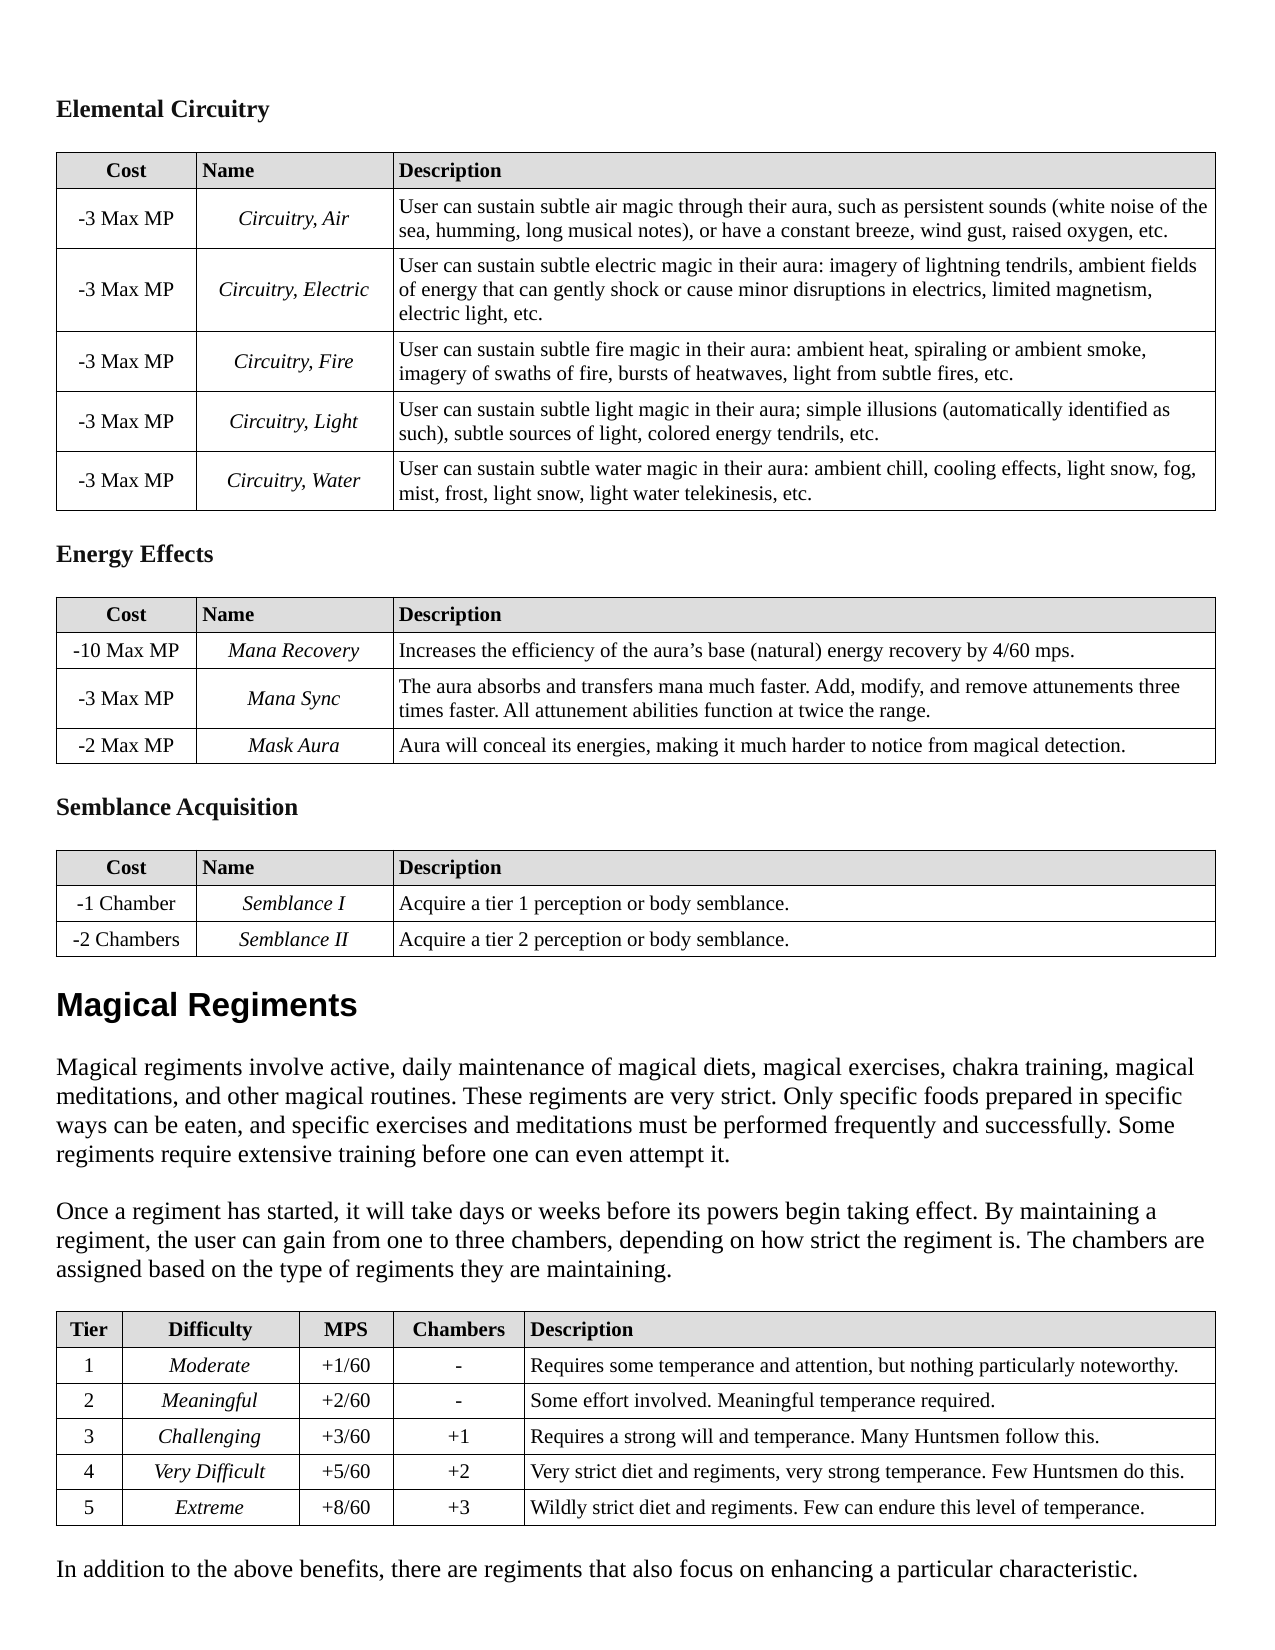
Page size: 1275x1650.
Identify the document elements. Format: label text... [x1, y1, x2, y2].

table_header Difficulty [123, 1312, 299, 1347]
table_cell Circuitry, Water [197, 452, 393, 510]
table_header Description [525, 1312, 1215, 1347]
table_cell 5 [57, 1490, 122, 1525]
table_cell Acquire a tier 1 perception or body semblance. [394, 886, 1215, 921]
table_cell -1 Chamber [57, 886, 196, 921]
table_header MPS [300, 1312, 393, 1347]
table_cell Circuitry, Light [197, 392, 393, 451]
subtitle Semblance Acquisition [56, 792, 1215, 821]
table_cell Semblance II [197, 922, 393, 956]
table_cell Very Difficult [123, 1455, 299, 1489]
table_header Cost [57, 598, 196, 632]
subtitle Elemental Circuitry [56, 94, 1215, 123]
table_cell User can sustain subtle fire magic in their aura: ambient heat, spiraling or ambient smoke, imagery of swaths of fire, bursts of heatwaves, light from subtle fires, etc. [394, 332, 1215, 391]
table_cell Circuitry, Air [197, 189, 393, 247]
table_cell User can sustain subtle light magic in their aura; simple illusions (automatically identified as such), subtle sources of light, colored energy tendrils, etc. [394, 392, 1215, 451]
subtitle Energy Effects [56, 539, 1215, 568]
text Magical regiments involve active, daily maintenance of magical diets, magical exercises, chakra training, magical meditations, and other magical routines. These regiments are very strict. Only specific foods prepared in specific ways can be eaten, and specific exercises and meditations must be performed frequently and successfully. Some regiments require extensive training before one can even attempt it. [56, 1052, 1215, 1167]
table_cell +1 [394, 1419, 524, 1454]
table_cell -3 Max MP [57, 392, 196, 451]
table_cell 3 [57, 1419, 122, 1454]
table_cell Circuitry, Electric [197, 249, 393, 331]
table_cell -10 Max MP [57, 633, 196, 668]
table_cell +8/60 [300, 1490, 393, 1525]
table_cell -3 Max MP [57, 669, 196, 727]
table_header Chambers [394, 1312, 524, 1347]
table_cell Aura will conceal its energies, making it much harder to notice from magical detection. [394, 729, 1215, 763]
subtitle Magical Regiments [56, 985, 1215, 1024]
table_cell - [394, 1348, 524, 1382]
table_header Cost [57, 851, 196, 885]
table_cell -3 Max MP [57, 452, 196, 510]
table_cell Challenging [123, 1419, 299, 1454]
table_cell Requires a strong will and temperance. Many Huntsmen follow this. [525, 1419, 1215, 1454]
table_cell Mask Aura [197, 729, 393, 763]
table_header Name [197, 851, 393, 885]
table_cell User can sustain subtle air magic through their aura, such as persistent sounds (white noise of the sea, humming, long musical notes), or have a constant breeze, wind gust, raised oxygen, etc. [394, 189, 1215, 247]
table_cell Requires some temperance and attention, but nothing particularly noteworthy. [525, 1348, 1215, 1382]
table_cell Wildly strict diet and regiments. Few can endure this level of temperance. [525, 1490, 1215, 1525]
table_header Name [197, 598, 393, 632]
table_cell 2 [57, 1384, 122, 1418]
table_cell Increases the efficiency of the aura’s base (natural) energy recovery by 4/60 mps. [394, 633, 1215, 668]
table_header Cost [57, 153, 196, 188]
table_cell -3 Max MP [57, 332, 196, 391]
table_cell Circuitry, Fire [197, 332, 393, 391]
table_cell +1/60 [300, 1348, 393, 1382]
table_header Description [394, 851, 1215, 885]
table_cell +2/60 [300, 1384, 393, 1418]
table_cell -2 Chambers [57, 922, 196, 956]
table_header Description [394, 598, 1215, 632]
text Once a regiment has started, it will take days or weeks before its powers begin taking effect. By maintaining a regiment, the user can gain from one to three chambers, depending on how strict the regiment is. The chambers are assigned based on the type of regiments they are maintaining. [56, 1196, 1215, 1282]
table_cell User can sustain subtle water magic in their aura: ambient chill, cooling effects, light snow, fog, mist, frost, light snow, light water telekinesis, etc. [394, 452, 1215, 510]
table_cell Semblance I [197, 886, 393, 921]
table_cell 1 [57, 1348, 122, 1382]
table_cell Extreme [123, 1490, 299, 1525]
table_cell +5/60 [300, 1455, 393, 1489]
table_header Description [394, 153, 1215, 188]
table_cell Some effort involved. Meaningful temperance required. [525, 1384, 1215, 1418]
table_cell +2 [394, 1455, 524, 1489]
table_cell Moderate [123, 1348, 299, 1382]
table_cell -3 Max MP [57, 249, 196, 331]
table_cell Very strict diet and regiments, very strong temperance. Few Huntsmen do this. [525, 1455, 1215, 1489]
table_cell The aura absorbs and transfers mana much faster. Add, modify, and remove attunements three times faster. All attunement abilities function at twice the range. [394, 669, 1215, 727]
table_cell +3/60 [300, 1419, 393, 1454]
table_header Tier [57, 1312, 122, 1347]
table_cell Meaningful [123, 1384, 299, 1418]
table_cell Acquire a tier 2 perception or body semblance. [394, 922, 1215, 956]
table_cell 4 [57, 1455, 122, 1489]
table_cell -3 Max MP [57, 189, 196, 247]
table_cell Mana Recovery [197, 633, 393, 668]
table_cell -2 Max MP [57, 729, 196, 763]
table_cell - [394, 1384, 524, 1418]
table_cell +3 [394, 1490, 524, 1525]
text In addition to the above benefits, there are regiments that also focus on enhancing a particular characteristic. [56, 1554, 1215, 1582]
table_cell User can sustain subtle electric magic in their aura: imagery of lightning tendrils, ambient fields of energy that can gently shock or cause minor disruptions in electrics, limited magnetism, electric light, etc. [394, 249, 1215, 331]
table_cell Mana Sync [197, 669, 393, 727]
table_header Name [197, 153, 393, 188]
